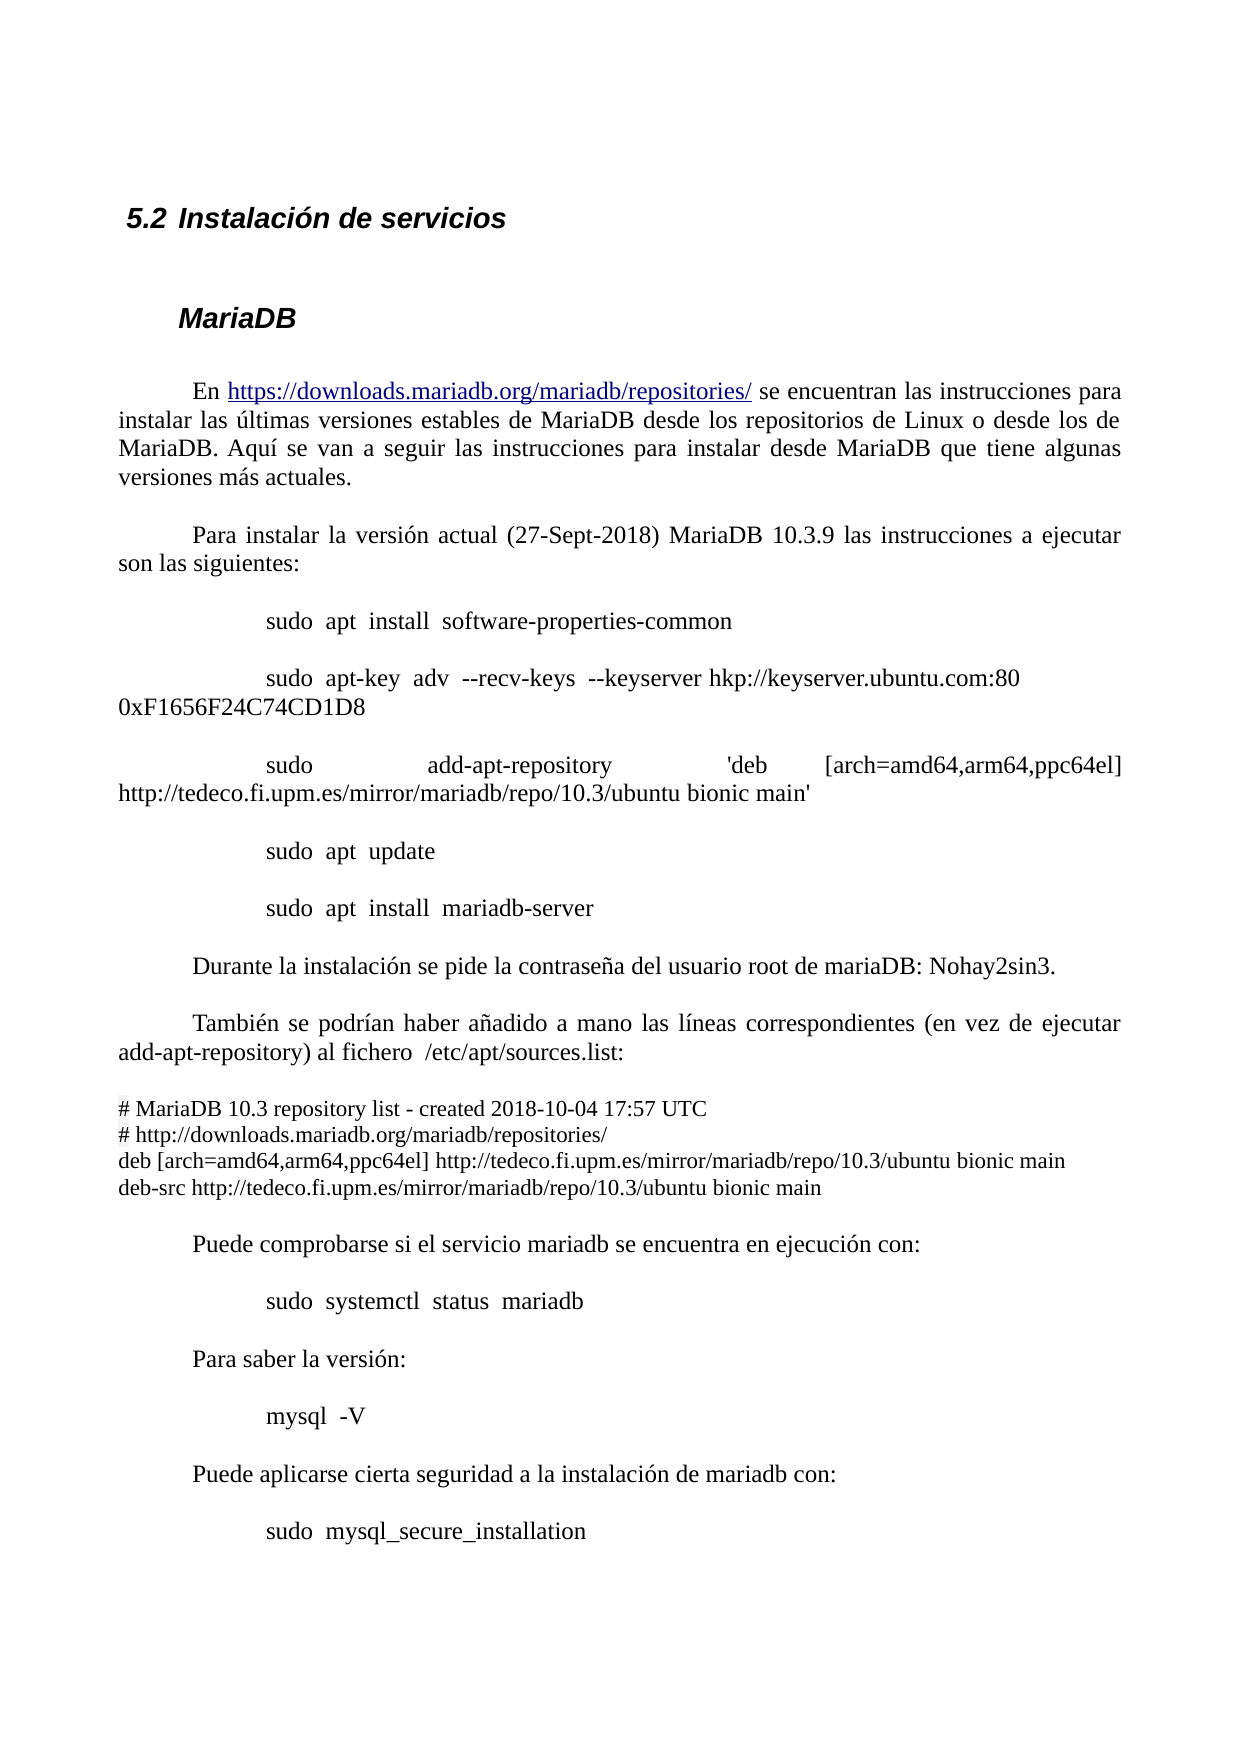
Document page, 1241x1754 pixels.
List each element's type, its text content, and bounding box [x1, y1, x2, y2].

text Durante la instalación se pide la contraseña del usuario root de mariaDB: Nohay2sin3. [118, 951, 1122, 980]
text sudo systemctl status mariadb [118, 1286, 1122, 1315]
text Puede aplicarse cierta seguridad a la instalación de mariadb con: [118, 1459, 1122, 1488]
text sudo apt install mariadb-server [118, 893, 1122, 922]
text sudo apt update [118, 836, 1122, 865]
text También se podrían haber añadido a mano las líneas correspondientes (en vez de ejecutar add-apt-repository) al fichero /etc/apt/sources.list: [118, 1008, 1122, 1066]
text mysql -V [118, 1401, 1122, 1430]
text sudo apt-key adv --recv-keys --keyserver hkp://keyserver.ubuntu.com:80 0xF1656F24C74CD1D8 [118, 663, 1122, 721]
text sudo add-apt-repository 'deb [arch=amd64,arm64,ppc64el] http://tedeco.fi.upm.es/mirror/mariadb/repo/10.3/ubuntu bionic main' [118, 750, 1122, 807]
text sudo mysql_secure_installation [118, 1516, 1122, 1545]
text sudo apt install software-properties-common [118, 606, 1122, 635]
text Para saber la versión: [118, 1344, 1122, 1373]
text Para instalar la versión actual (27-Sept-2018) MariaDB 10.3.9 las instrucciones a ejecutar son las siguientes: [118, 520, 1122, 577]
text deb-src http://tedeco.fi.upm.es/mirror/mariadb/repo/10.3/ubuntu bionic main [118, 1174, 1122, 1200]
text # http://downloads.mariadb.org/mariadb/repositories/ [118, 1121, 1122, 1147]
text # MariaDB 10.3 repository list - created 2018-10-04 17:57 UTC [118, 1095, 1122, 1121]
text En https://downloads.mariadb.org/mariadb/repositories/ se encuentran las instrucciones para instalar las últimas versiones estables de MariaDB desde los repositorios de Linux o desde los de MariaDB. Aquí se van a seguir las instrucciones para instalar desde MariaDB que tiene algunas versiones más actuales. [118, 376, 1122, 491]
subtitle MariaDB [118, 301, 1122, 335]
text Puede comprobarse si el servicio mariadb se encuentra en ejecución con: [118, 1229, 1122, 1258]
subtitle Instalación de servicios [118, 201, 1122, 235]
text deb [arch=amd64,arm64,ppc64el] http://tedeco.fi.upm.es/mirror/mariadb/repo/10.3/ubuntu bionic main [118, 1147, 1122, 1174]
